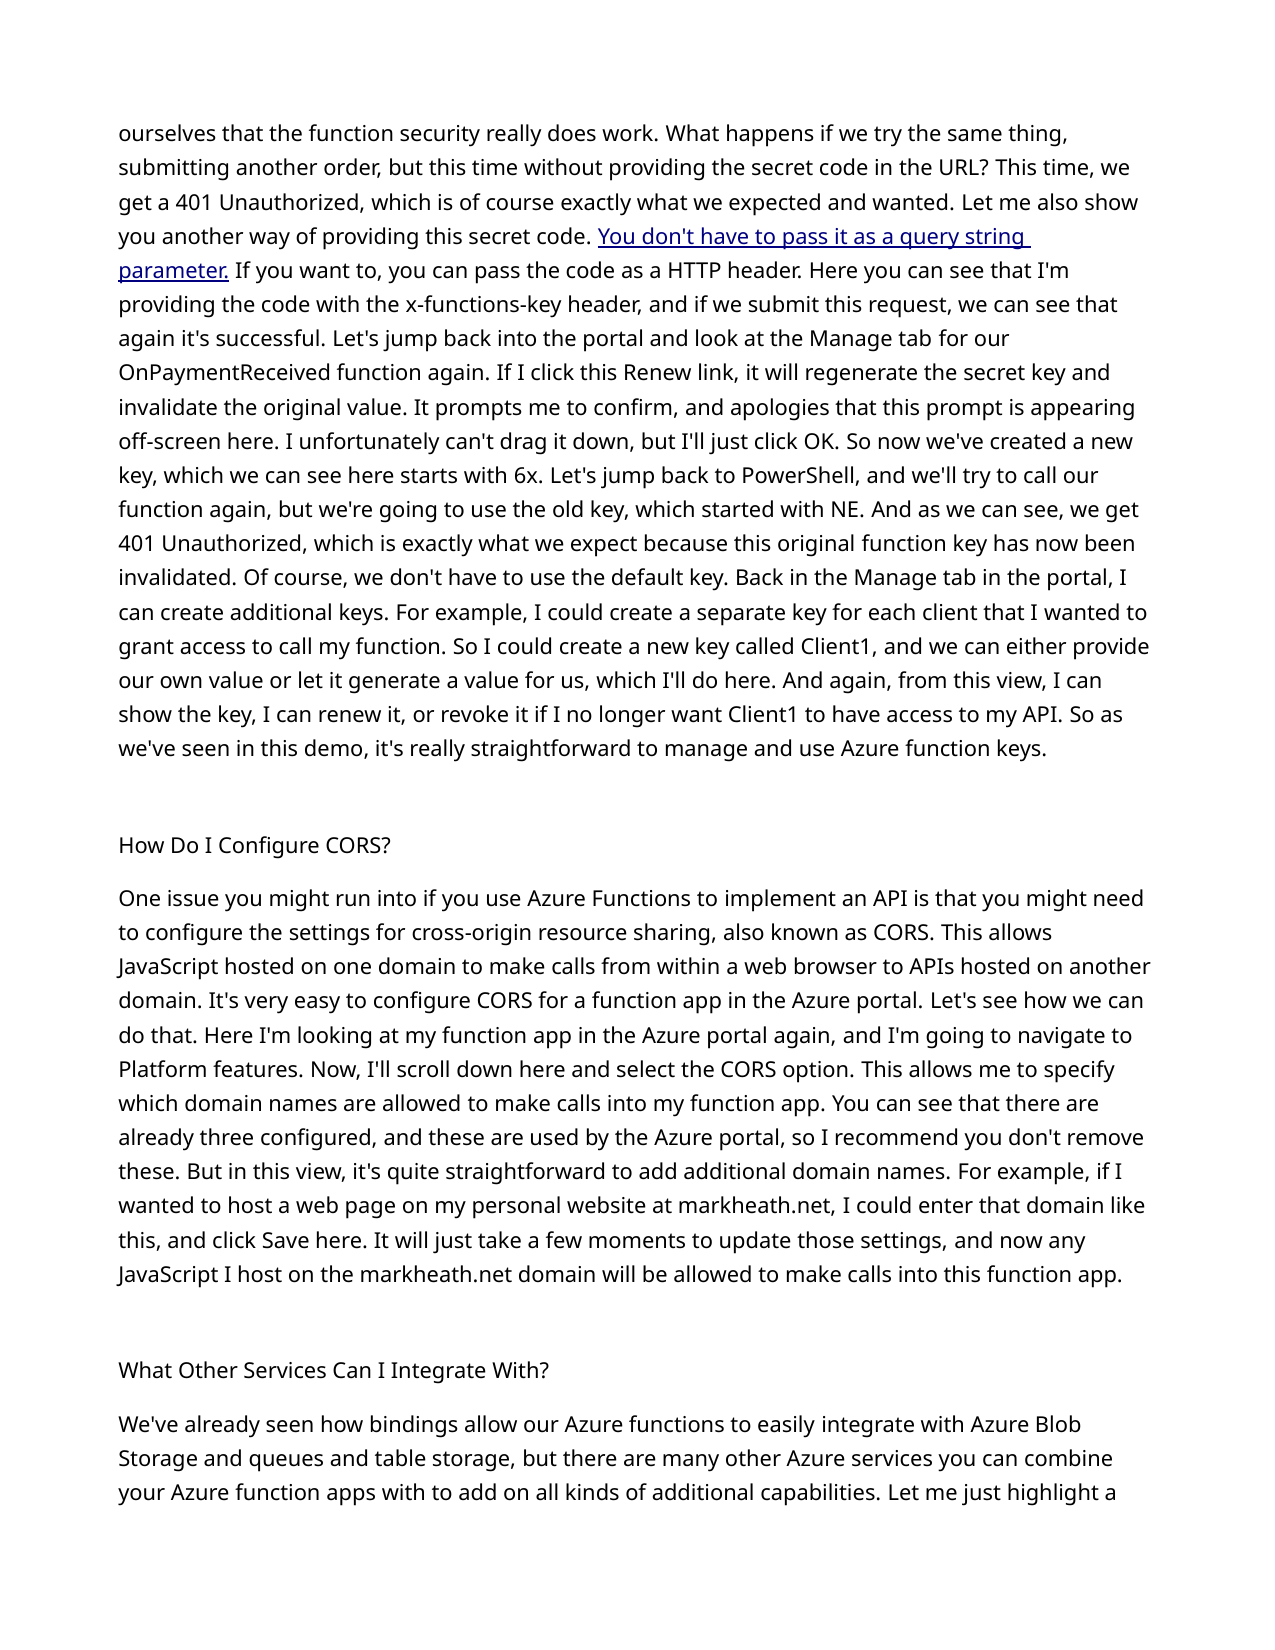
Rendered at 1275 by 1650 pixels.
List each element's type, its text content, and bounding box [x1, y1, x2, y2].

subtitle How Do I Configure CORS? [118, 830, 1157, 859]
text ourselves that the function security really does work. What happens if we try the same thing, submitting another order, but this time without providing the secret code in the URL? This time, we get a 401 Unauthorized, which is of course exactly what we expected and wanted. Let me also show you another way of providing this secret code. You don't have to pass it as a query string parameter. If you want to, you can pass the code as a HTTP header. Here you can see that I'm providing the code with the x-functions-key header, and if we submit this request, we can see that again it's successful. Let's jump back into the portal and look at the Manage tab for our OnPaymentReceived function again. If I click this Renew link, it will regenerate the secret key and invalidate the original value. It prompts me to confirm, and apologies that this prompt is appearing off-screen here. I unfortunately can't drag it down, but I'll just click OK. So now we've created a new key, which we can see here starts with 6x. Let's jump back to PowerShell, and we'll try to call our function again, but we're going to use the old key, which started with NE. And as we can see, we get 401 Unauthorized, which is exactly what we expect because this original function key has now been invalidated. Of course, we don't have to use the default key. Back in the Manage tab in the portal, I can create additional keys. For example, I could create a separate key for each client that I wanted to grant access to call my function. So I could create a new key called Client1, and we can either provide our own value or let it generate a value for us, which I'll do here. And again, from this view, I can show the key, I can renew it, or revoke it if I no longer want Client1 to have access to my API. So as we've seen in this demo, it's really straightforward to manage and use Azure function keys. [118, 118, 1157, 763]
text One issue you might run into if you use Azure Functions to implement an API is that you might need to configure the settings for cross-origin resource sharing, also known as CORS. This allows JavaScript hosted on one domain to make calls from within a web browser to APIs hosted on another domain. It's very easy to configure CORS for a function app in the Azure portal. Let's see how we can do that. Here I'm looking at my function app in the Azure portal again, and I'm going to navigate to Platform features. Now, I'll scroll down here and select the CORS option. This allows me to specify which domain names are allowed to make calls into my function app. You can see that there are already three configured, and these are used by the Azure portal, so I recommend you don't remove these. But in this view, it's quite straightforward to add additional domain names. For example, if I wanted to host a web page on my personal website at markheath.net, I could enter that domain like this, and click Save here. It will just take a few moments to update those settings, and now any JavaScript I host on the markheath.net domain will be allowed to make calls into this function app. [118, 883, 1157, 1289]
subtitle What Other Services Can I Integrate With? [118, 1356, 1157, 1385]
text We've already seen how bindings allow our Azure functions to easily integrate with Azure Blob Storage and queues and table storage, but there are many other Azure services you can combine your Azure function apps with to add on all kinds of additional capabilities. Let me just highlight a [118, 1409, 1157, 1507]
